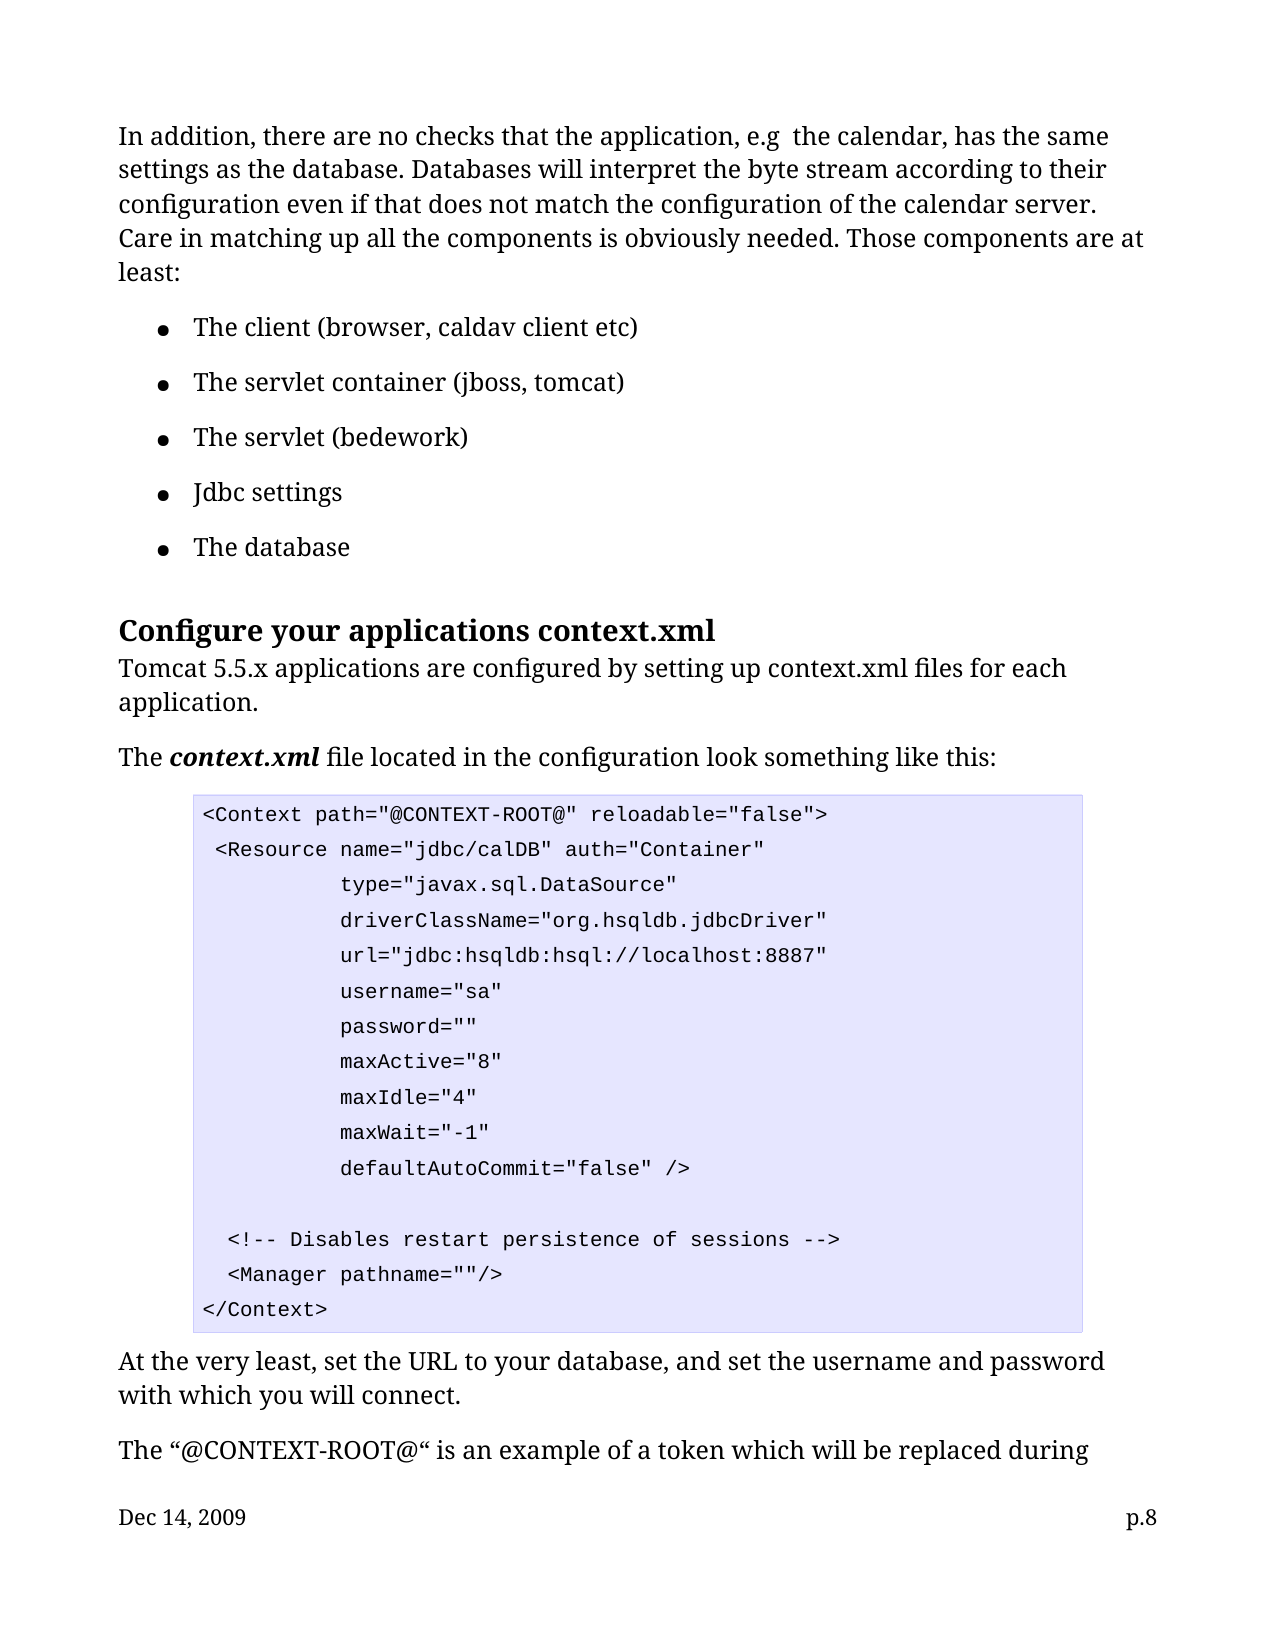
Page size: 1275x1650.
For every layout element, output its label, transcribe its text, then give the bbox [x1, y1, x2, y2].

subtitle Configure your applications context.xml [118, 611, 1157, 650]
text defaultAutoCommit="false" /> [194, 1149, 1082, 1181]
text Tomcat 5.5.x applications are configured by setting up context.xml files for each application. [118, 650, 1157, 718]
text The “@CONTEXT-ROOT@“ is an example of a token which will be replaced during [118, 1433, 1157, 1467]
list The client (browser, caldav client etc) [156, 309, 1157, 343]
text At the very least, set the URL to your database, and set the username and password with which you will connect. [118, 1344, 1157, 1412]
text </Context> [194, 1290, 1082, 1332]
text <Context path="@CONTEXT-ROOT@" reloadable="false"> [194, 796, 1082, 827]
text <!-- Disables restart persistence of sessions --> [194, 1219, 1082, 1252]
text <Resource name="jdbc/calDB" auth="Container" [194, 830, 1082, 863]
text In addition, there are no checks that the application, e.g the calendar, has the same settings as the database. Databases will interpret the byte stream according to their configuration even if that does not match the configuration of the calendar server. Care in matching up all the components is obviously needed. Those components are at least: [118, 118, 1157, 288]
text driverClassName="org.hsqldb.jdbcDriver" [194, 901, 1082, 933]
text maxWait="-1" [194, 1113, 1082, 1146]
list The servlet (bedework) [156, 420, 1157, 454]
text password="" [194, 1007, 1082, 1040]
text maxActive="8" [194, 1042, 1082, 1075]
text maxIdle="4" [194, 1078, 1082, 1111]
text type="javax.sql.DataSource" [194, 865, 1082, 898]
list The servlet container (jboss, tomcat) [156, 364, 1157, 399]
list The database [156, 530, 1157, 564]
text username="sa" [194, 972, 1082, 1004]
text <Manager pathname=""/> [194, 1255, 1082, 1288]
text url="jdbc:hsqldb:hsql://localhost:8887" [194, 936, 1082, 969]
text The context.xml file located in the configuration look something like this: [118, 739, 1157, 773]
list Jdbc settings [156, 475, 1157, 509]
